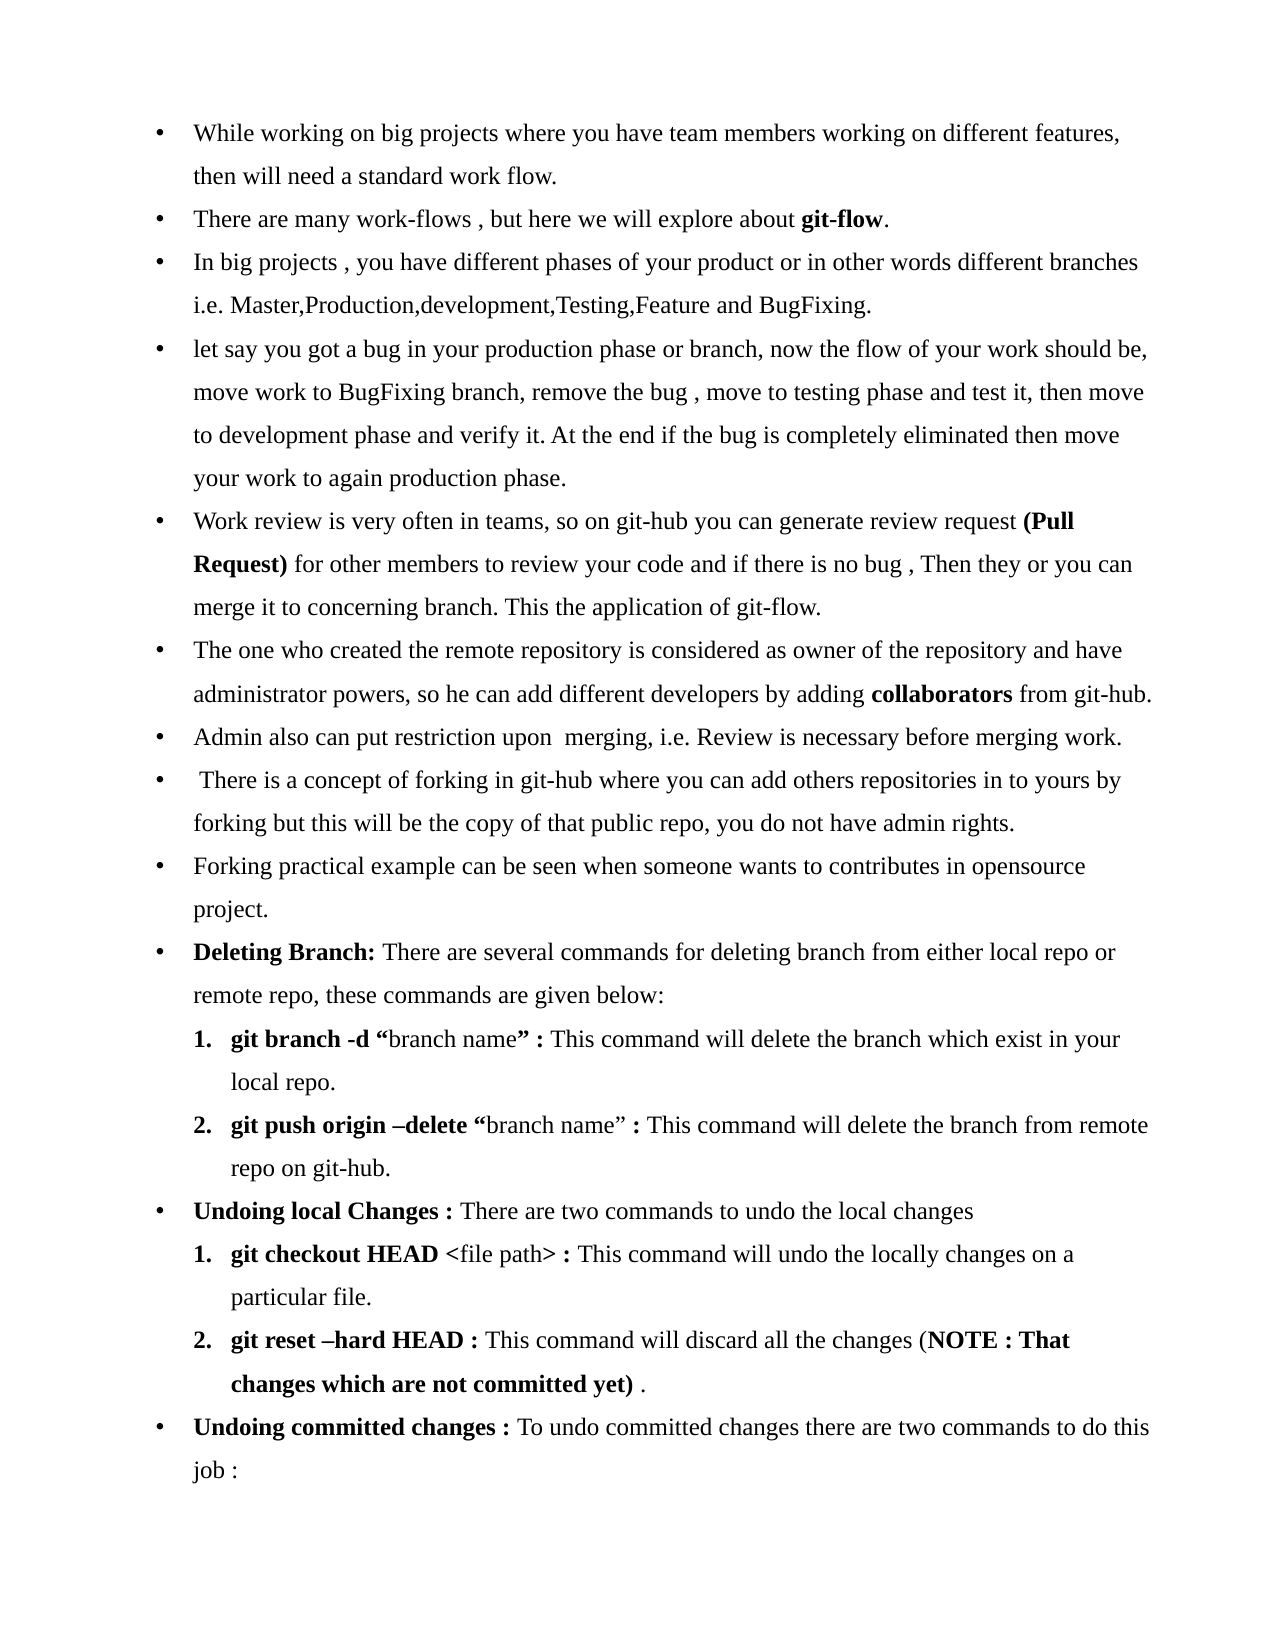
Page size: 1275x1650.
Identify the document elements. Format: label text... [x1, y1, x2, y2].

list In big projects , you have different phases of your product or in other words different branches i.e. Master,Production,development,Testing,Feature and BugFixing. [156, 247, 1157, 319]
list Admin also can put restriction upon merging, i.e. Review is necessary before merging work. [156, 722, 1157, 751]
list git reset –hard HEAD : This command will discard all the changes (NOTE : That changes which are not committed yet) . [193, 1326, 1157, 1397]
list Forking practical example can be seen when someone wants to contributes in opensource project. [156, 851, 1157, 923]
list git push origin –delete “branch name” : This command will delete the branch from remote repo on git-hub. [193, 1110, 1157, 1182]
list Work review is very often in teams, so on git-hub you can generate review request (Pull Request) for other members to review your code and if there is no bug , Then they or you can merge it to concerning branch. This the application of git-flow. [156, 506, 1157, 621]
list There are many work-flows , but here we will explore about git-flow. [156, 204, 1157, 233]
list While working on big projects where you have team members working on different features, then will need a standard work flow. [156, 118, 1157, 190]
list Deleting Branch: There are several commands for deleting branch from either local repo or remote repo, these commands are given below: [156, 937, 1157, 1009]
list There is a concept of forking in git-hub where you can add others repositories in to yours by forking but this will be the copy of that public repo, you do not have admin rights. [156, 765, 1157, 837]
list Undoing committed changes : To undo committed changes there are two commands to do this job : [156, 1412, 1157, 1484]
list let say you got a bug in your production phase or branch, now the flow of your work should be, move work to BugFixing branch, remove the bug , move to testing phase and test it, then move to development phase and verify it. At the end if the bug is completely eliminated then move your work to again production phase. [156, 334, 1157, 492]
list git branch -d “branch name” : This command will delete the branch which exist in your local repo. [193, 1024, 1157, 1096]
list Undoing local Changes : There are two commands to undo the local changes [156, 1196, 1157, 1225]
list The one who created the remote repository is considered as owner of the repository and have administrator powers, so he can add different developers by adding collaborators from git-hub. [156, 636, 1157, 707]
list git checkout HEAD <file path> : This command will undo the locally changes on a particular file. [193, 1239, 1157, 1311]
